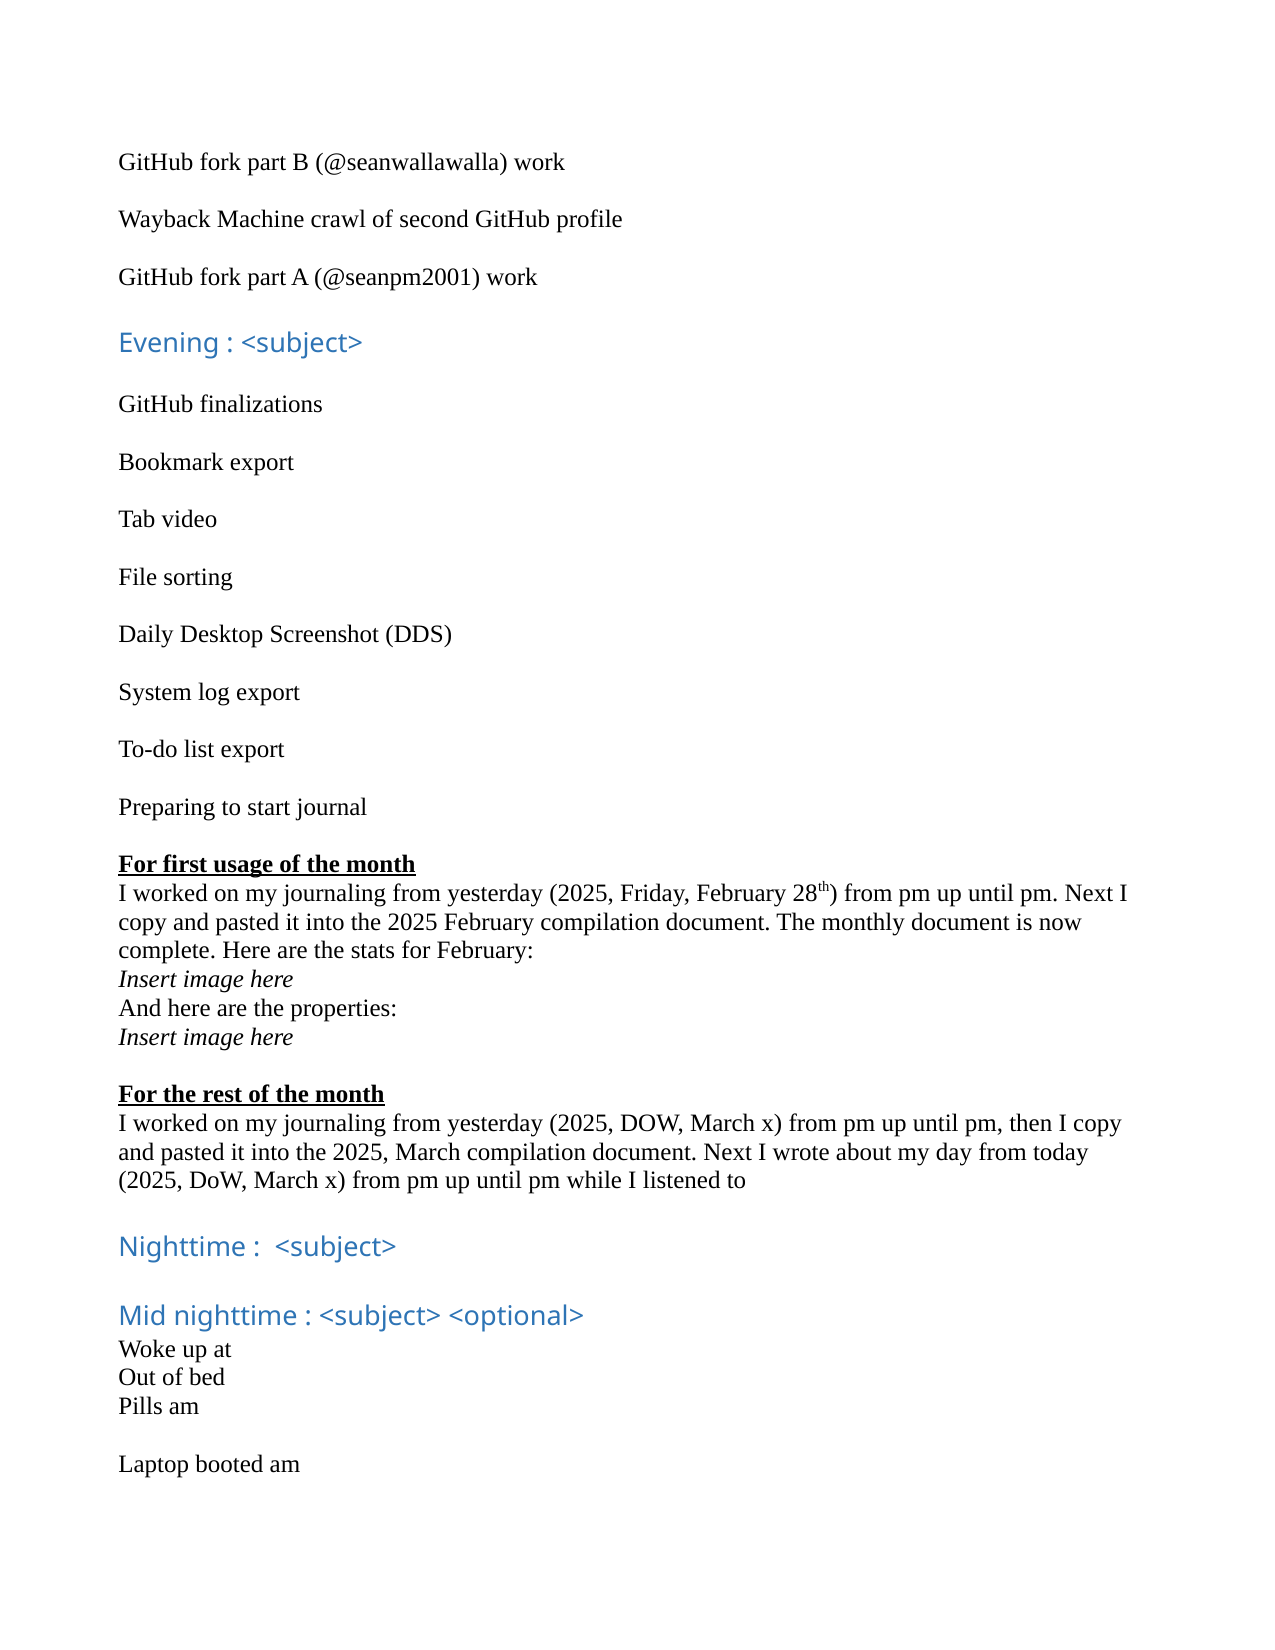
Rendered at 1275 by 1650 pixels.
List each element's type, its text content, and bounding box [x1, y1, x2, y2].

text For the rest of the month [118, 1079, 1157, 1108]
text GitHub fork part B (@seanwallawalla) work [118, 147, 1157, 176]
text System log export [118, 677, 1157, 705]
text Bookmark export [118, 447, 1157, 475]
text Laptop booted am [118, 1449, 1157, 1477]
text File sorting [118, 562, 1157, 590]
text Preparing to start journal [118, 792, 1157, 820]
text Wayback Machine crawl of second GitHub profile [118, 204, 1157, 233]
text GitHub fork part A (@seanpm2001) work [118, 262, 1157, 291]
subtitle Mid nighttime : <subject> <optional> [118, 1297, 1157, 1334]
text I worked on my journaling from yesterday (2025, Friday, February 28th) from pm up until pm. Next I copy and pasted it into the 2025 February compilation document. The monthly document is now complete. Here are the stats for February: [118, 878, 1157, 964]
text Daily Desktop Screenshot (DDS) [118, 619, 1157, 648]
text Out of bed [118, 1362, 1157, 1391]
subtitle Nighttime : <subject> [118, 1227, 1157, 1264]
text Pills am [118, 1391, 1157, 1420]
text For first usage of the month [118, 849, 1157, 878]
text To-do list export [118, 734, 1157, 763]
text GitHub finalizations [118, 389, 1157, 418]
text I worked on my journaling from yesterday (2025, DOW, March x) from pm up until pm, then I copy and pasted it into the 2025, March compilation document. Next I wrote about my day from today (2025, DoW, March x) from pm up until pm while I listened to [118, 1108, 1157, 1194]
text Tab video [118, 504, 1157, 533]
subtitle Evening : <subject> [118, 323, 1157, 360]
text And here are the properties: [118, 993, 1157, 1022]
text Insert image here [118, 964, 1157, 993]
text Insert image here [118, 1022, 1157, 1050]
text Woke up at [118, 1334, 1157, 1362]
